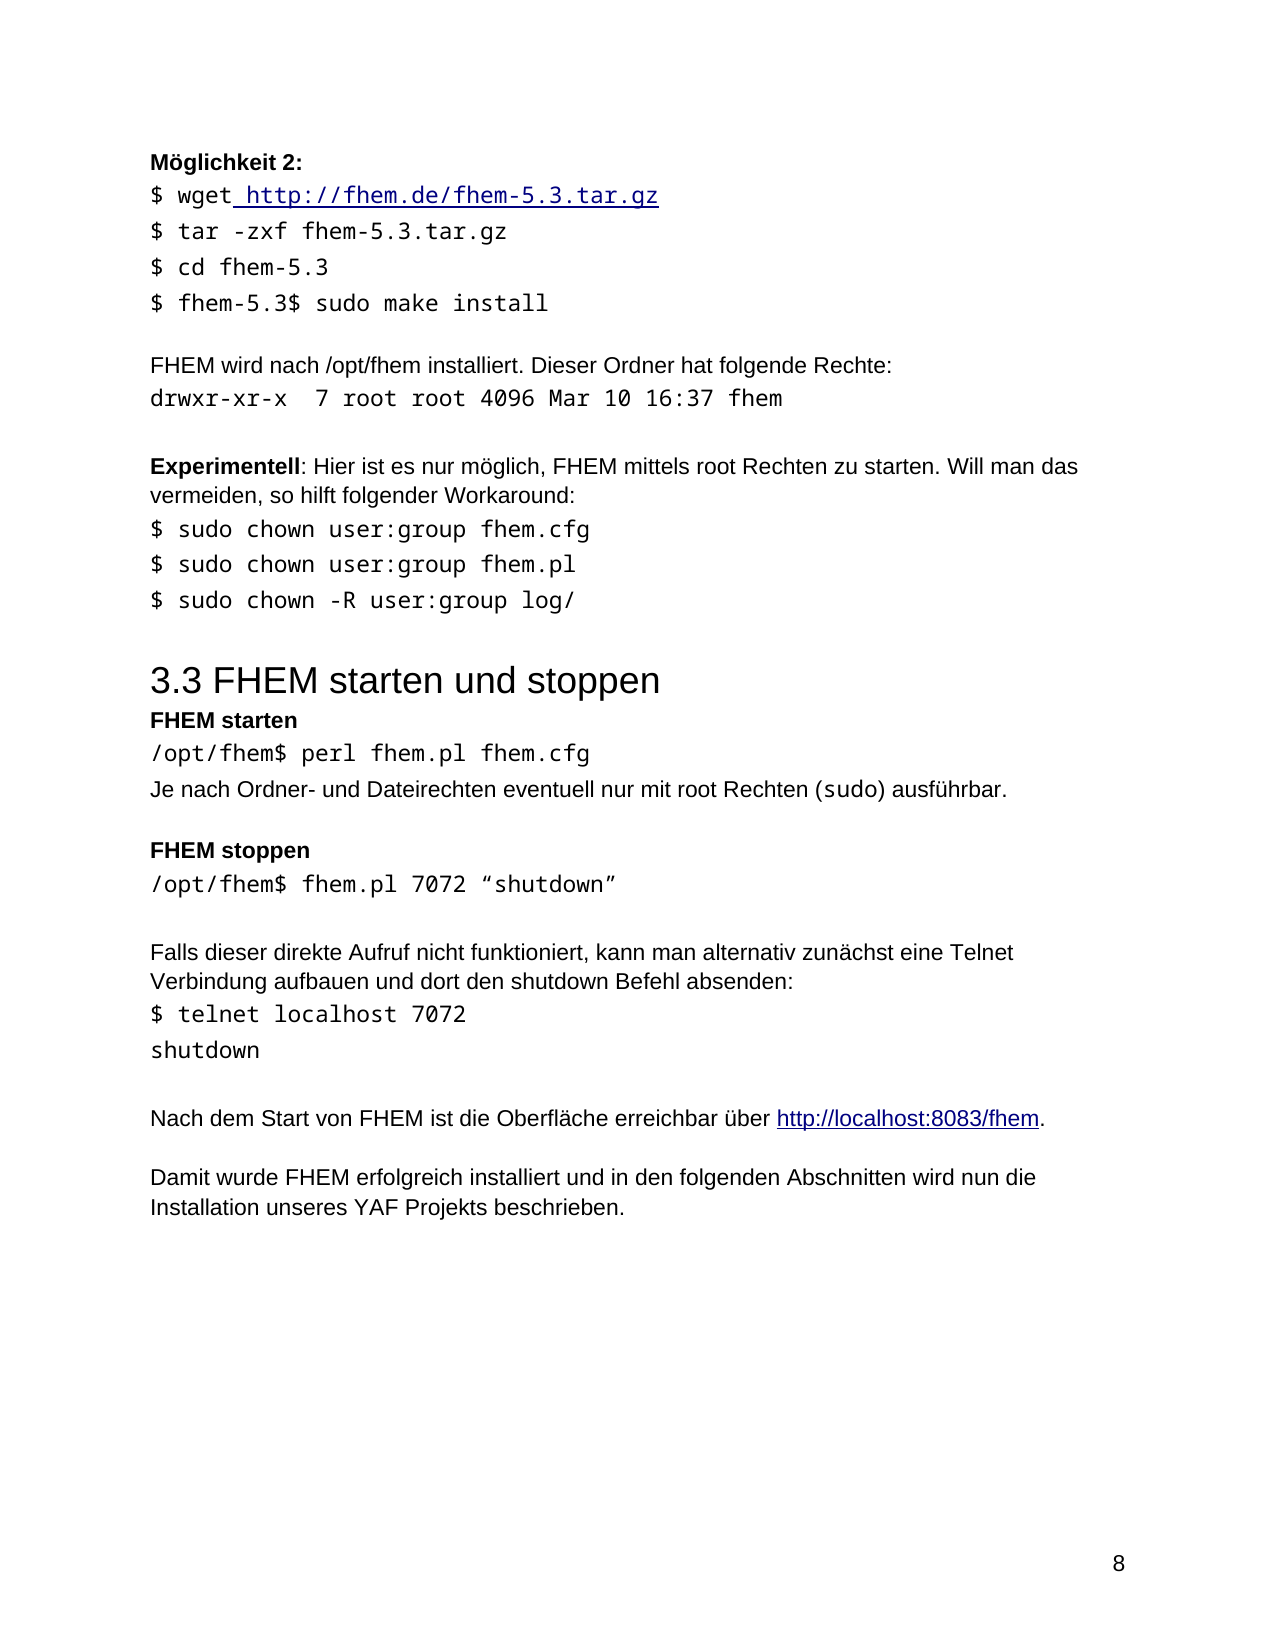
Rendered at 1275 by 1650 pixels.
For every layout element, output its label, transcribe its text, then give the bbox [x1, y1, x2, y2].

text $ fhem-5.3$ sudo make install [150, 287, 1125, 318]
text $ sudo chown -R user:group log/ [150, 584, 1125, 616]
text Experimentell: Hier ist es nur möglich, FHEM mittels root Rechten zu starten. Will man das vermeiden, so hilft folgender Workaround: [150, 454, 1125, 509]
text FHEM stoppen [150, 838, 1125, 864]
text FHEM wird nach /opt/fhem installiert. Dieser Ordner hat folgende Rechte: [150, 352, 1125, 378]
text Damit wurde FHEM erfolgreich installiert und in den folgenden Abschnitten wird nun die Installation unseres YAF Projekts beschrieben. [150, 1165, 1125, 1220]
text $ sudo chown user:group fhem.cfg [150, 512, 1125, 544]
text $ telnet localhost 7072 [150, 998, 1125, 1029]
text Möglichkeit 2: [150, 150, 1125, 176]
text shutdown [150, 1034, 1125, 1065]
text drwxr-xr-x 7 root root 4096 Mar 10 16:37 fhem [150, 382, 1125, 413]
text /opt/fhem$ fhem.pl 7072 “shutdown” [150, 868, 1125, 899]
text $ tar -zxf fhem-5.3.tar.gz [150, 215, 1125, 247]
text Je nach Ordner- und Dateirechten eventuell nur mit root Rechten (sudo) ausführbar. [150, 773, 1125, 804]
text $ cd fhem-5.3 [150, 251, 1125, 282]
subtitle 3.3 FHEM starten und stoppen [150, 659, 1125, 701]
text Nach dem Start von FHEM ist die Oberfläche erreichbar über http://localhost:8083/fhem. [150, 1106, 1125, 1132]
text $ sudo chown user:group fhem.pl [150, 548, 1125, 580]
text FHEM starten [150, 708, 1125, 733]
text /opt/fhem$ perl fhem.pl fhem.cfg [150, 737, 1125, 768]
text Falls dieser direkte Aufruf nicht funktioniert, kann man alternativ zunächst eine Telnet Verbindung aufbauen und dort den shutdown Befehl absenden: [150, 939, 1125, 994]
text $ wget http://fhem.de/fhem-5.3.tar.gz [150, 179, 1125, 211]
